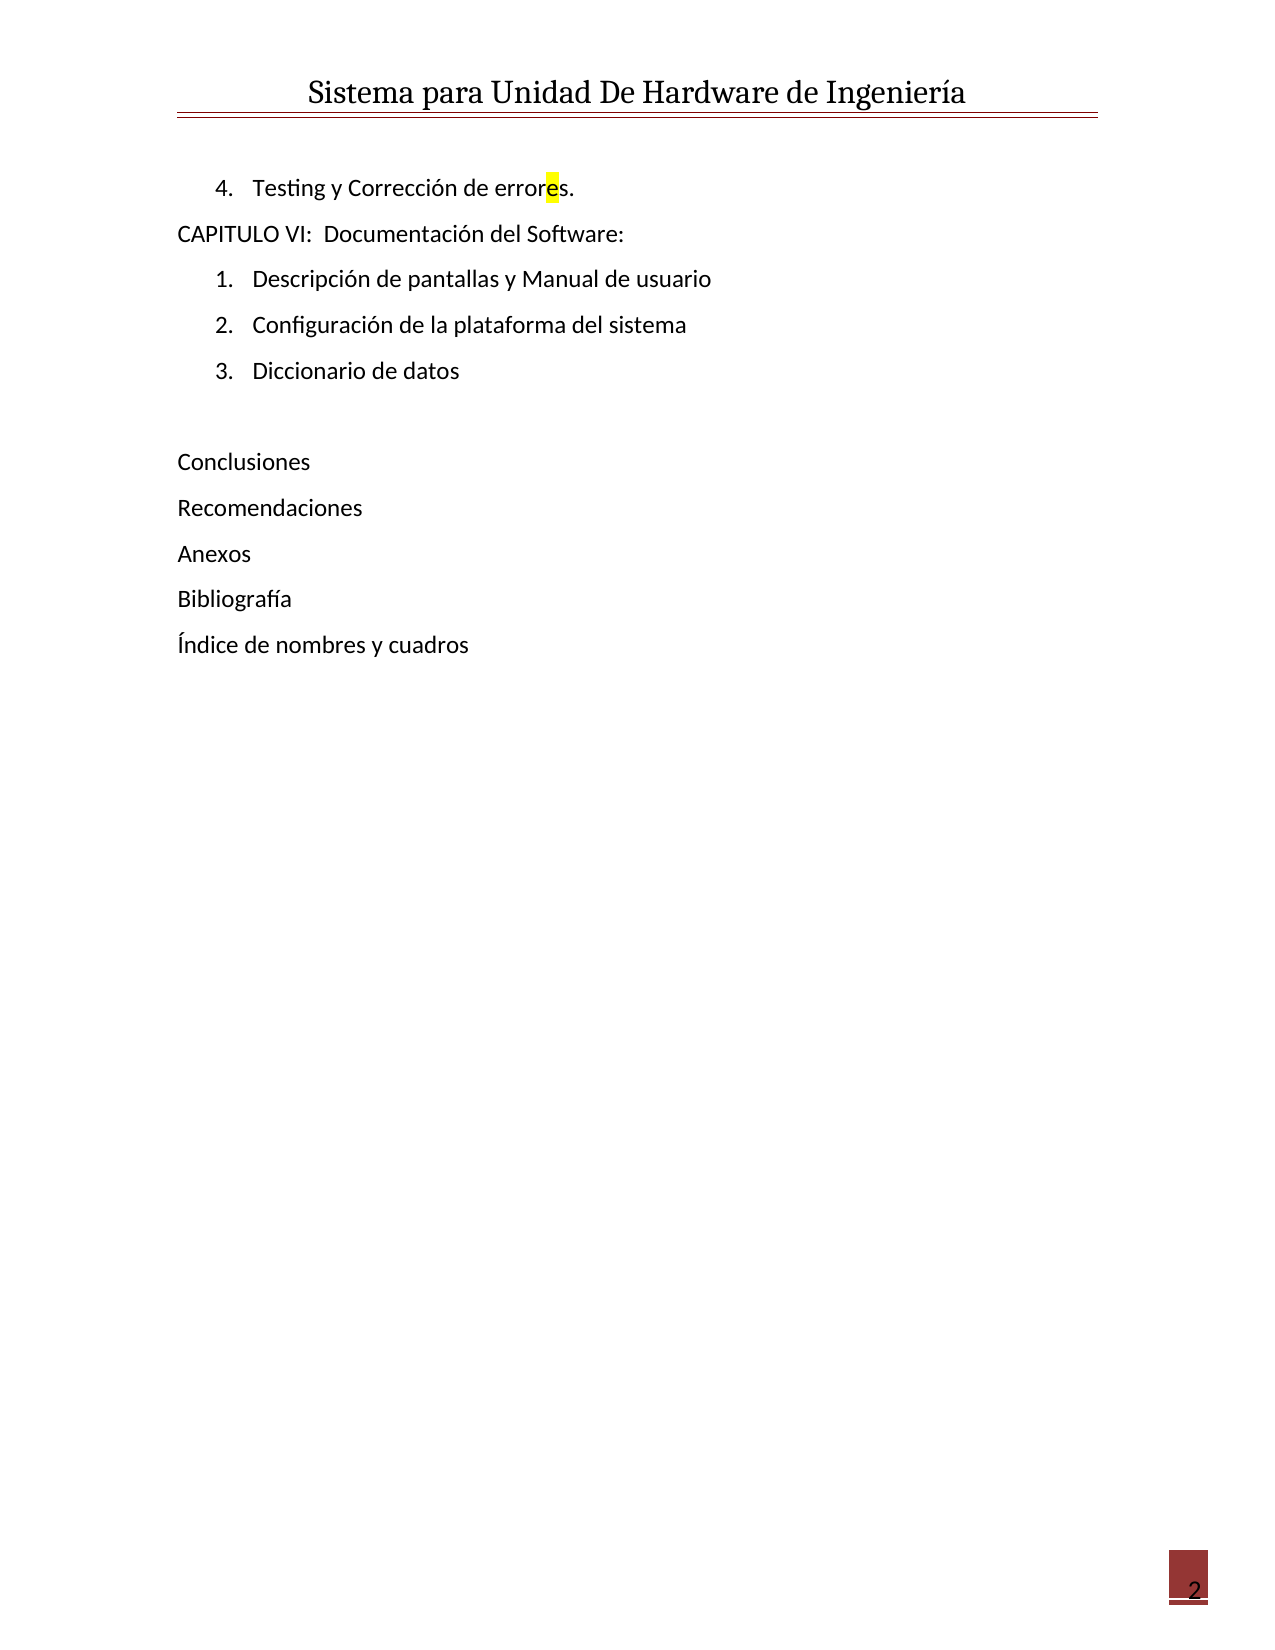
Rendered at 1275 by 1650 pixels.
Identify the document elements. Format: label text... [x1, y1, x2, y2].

text CAPITULO VI: Documentación del Software: [177, 218, 1098, 248]
text Índice de nombres y cuadros [177, 629, 1098, 660]
list Configuración de la plataforma del sistema [215, 309, 1098, 340]
text Anexos [177, 538, 1098, 568]
list Descripción de pantallas y Manual de usuario [215, 263, 1098, 294]
text Recomendaciones [177, 492, 1098, 523]
text Bibliografía [177, 584, 1098, 614]
list Diccionario de datos [215, 355, 1098, 386]
list Testing y Corrección de errores. [215, 172, 1098, 203]
text Conclusiones [177, 446, 1098, 477]
